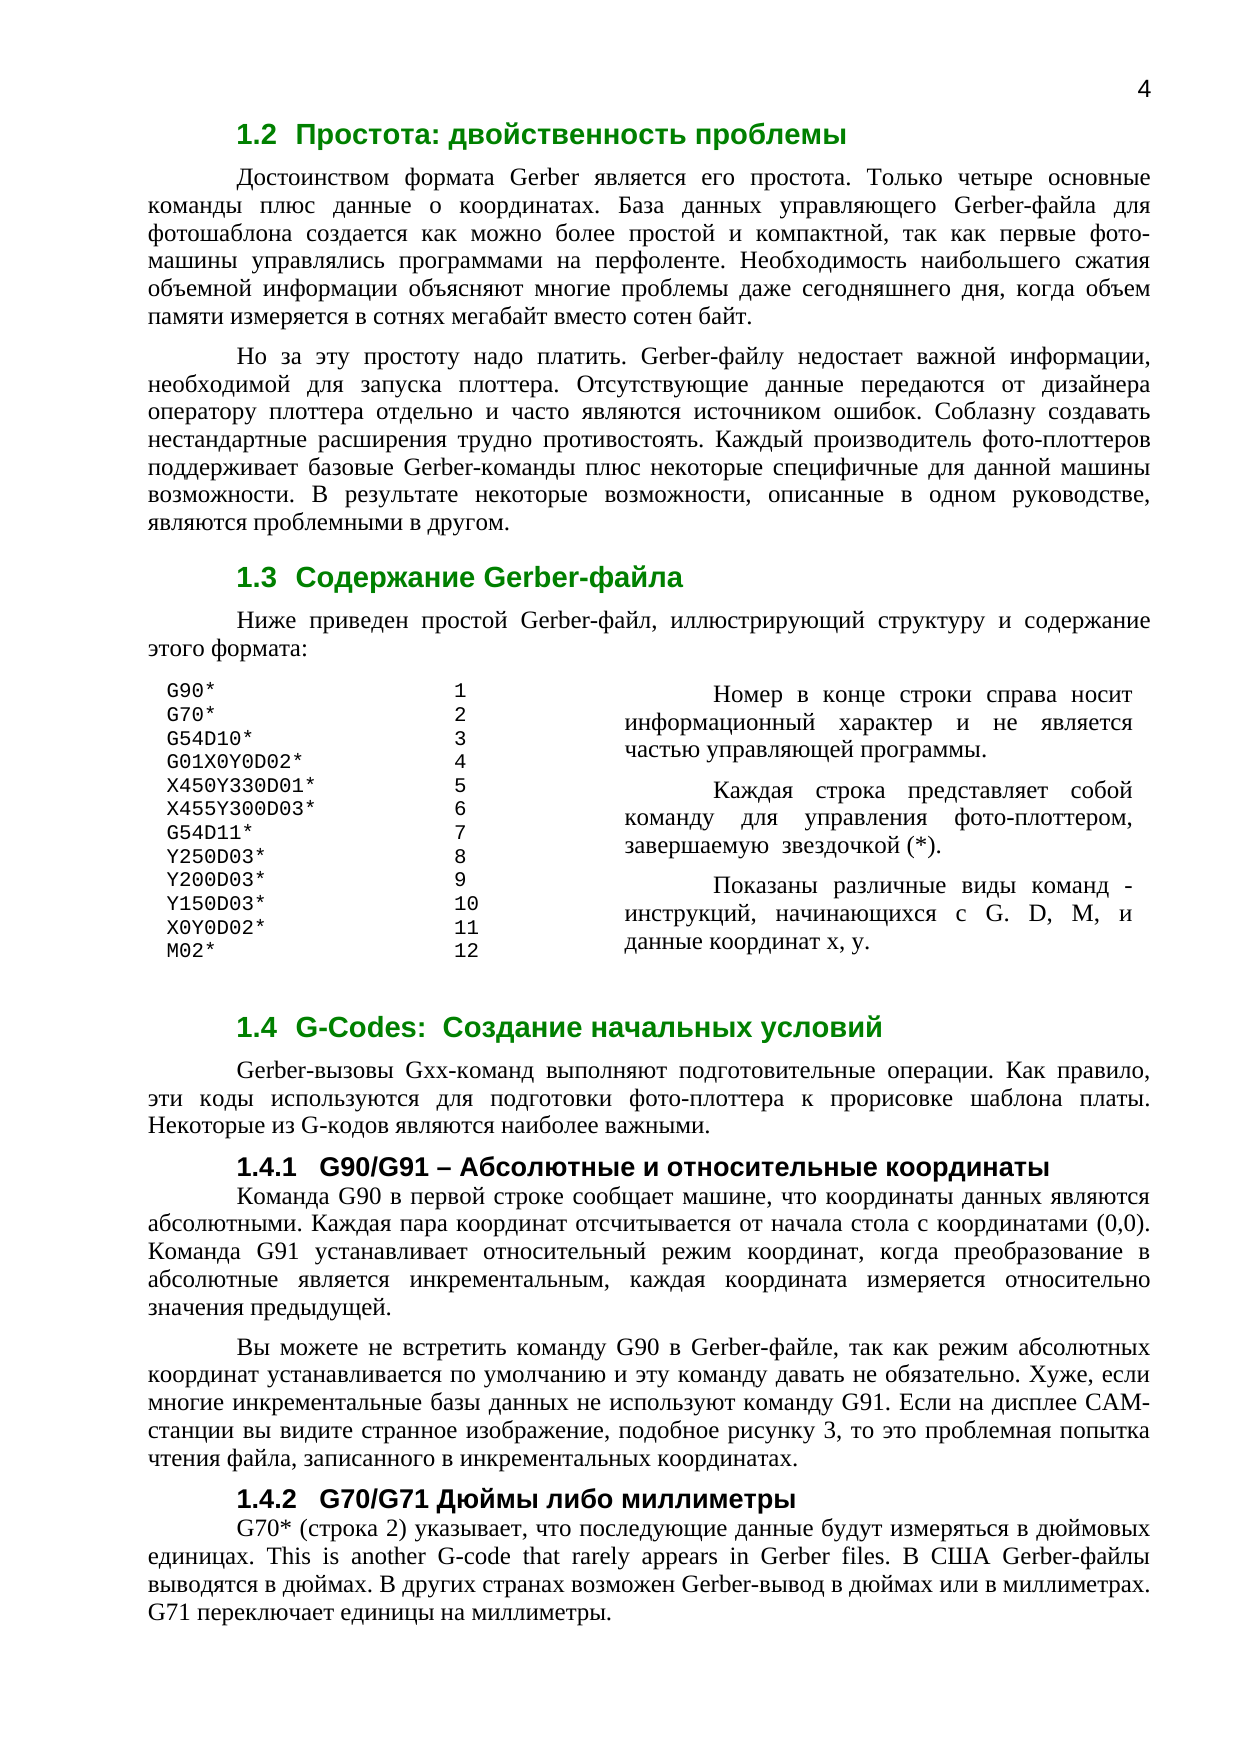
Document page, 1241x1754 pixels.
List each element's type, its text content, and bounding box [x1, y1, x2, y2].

text Достоинством формата Gerber является его простота. Только четыре основные команды плюс данные о координатах. База данных управляющего Gerber-файла для фотошаблона создается как можно более простой и компактной, так как первые фото-машины управлялись программами на перфоленте. Необходимость наибольшего сжатия объемной информации объясняют многие проблемы даже сегодняшнего дня, когда объем памяти измеряется в сотнях мегабайт вместо сотен байт. [148, 163, 1151, 329]
text Gerber-вызовы Gxx-команд выполняют подготовительные операции. Как правило, эти коды используются для подготовки фото-плоттера к прорисовке шаблона платы. Некоторые из G-кодов являются наиболее важными. [148, 1056, 1151, 1139]
subtitle G-Codes: Создание начальных условий [148, 1011, 1151, 1043]
text G70* (строка 2) указывает, что последующие данные будут измеряться в дюймовых единицах. This is another G-code that rarely appears in Gerber files. В США Gerber-файлы выводятся в дюймах. В других странах возможен Gerber-вывод в дюймах или в миллиметрах. G71 переключает единицы на миллиметры. [148, 1514, 1151, 1625]
subtitle G90/G91 – Абсолютные и относительные координаты [148, 1152, 1151, 1182]
text Ниже приведен простой Gerber-файл, иллюстрирующий структуру и содержание этого формата: [148, 606, 1151, 661]
table_header G90* 1 G70* 2 G54D10* 3 G01X0Y0D02* 4 X450Y330D01* 5 X455Y300D03* 6 G54D11* 7 Y250D03* 8 Y200D03* 9 Y150D03* 10 X0Y0D02* 11 M02* 12 [148, 661, 606, 986]
text Но за эту простоту надо платить. Gerber-файлу недостает важной информации, необходимой для запуска плоттера. Отсутствующие данные передаются от дизайнера оператору плоттера отдельно и часто являются источником ошибок. Соблазну создавать нестандартные расширения трудно противостоять. Каждый производитель фото-плоттеров поддерживает базовые Gerber-команды плюс некоторые специфичные для данной машины возможности. В результате некоторые возможности, описанные в одном руководстве, являются проблемными в другом. [148, 342, 1151, 536]
subtitle Содержание Gerber-файла [148, 561, 1151, 593]
table_header Номер в конце строки справа носит информационный характер и не является частью управляющей программы. Каждая строка представляет собой команду для управления фото-плоттером, завершаемую звездочкой (*). Показаны различные виды команд - инcтрукций, начинающихся с G. D, M, и данные координат x, y. [606, 661, 1152, 986]
text Команда G90 в первой строке сообщает машине, что координаты данных являются абсолютными. Каждая пара координат отсчитывается от начала стола с координатами (0,0). Команда G91 устанавливает относительный режим координат, когда преобразование в абсолютные является инкрементальным, каждая координата измеряется относительно значения предыдущей. [148, 1182, 1151, 1320]
subtitle G70/G71 Дюймы либо миллиметры [148, 1484, 1151, 1514]
subtitle Простота: двойственность проблемы [148, 118, 1151, 151]
text Вы можете не встретить команду G90 в Gerber-файле, так как режим абсолютных координат устанавливается по умолчанию и эту команду давать не обязательно. Хуже, если многие инкрементальные базы данных не используют команду G91. Если на дисплее CAM-станции вы видите странное изображение, подобное рисунку 3, то это проблемная попытка чтения файла, записанного в инкрементальных координатах. [148, 1333, 1151, 1472]
